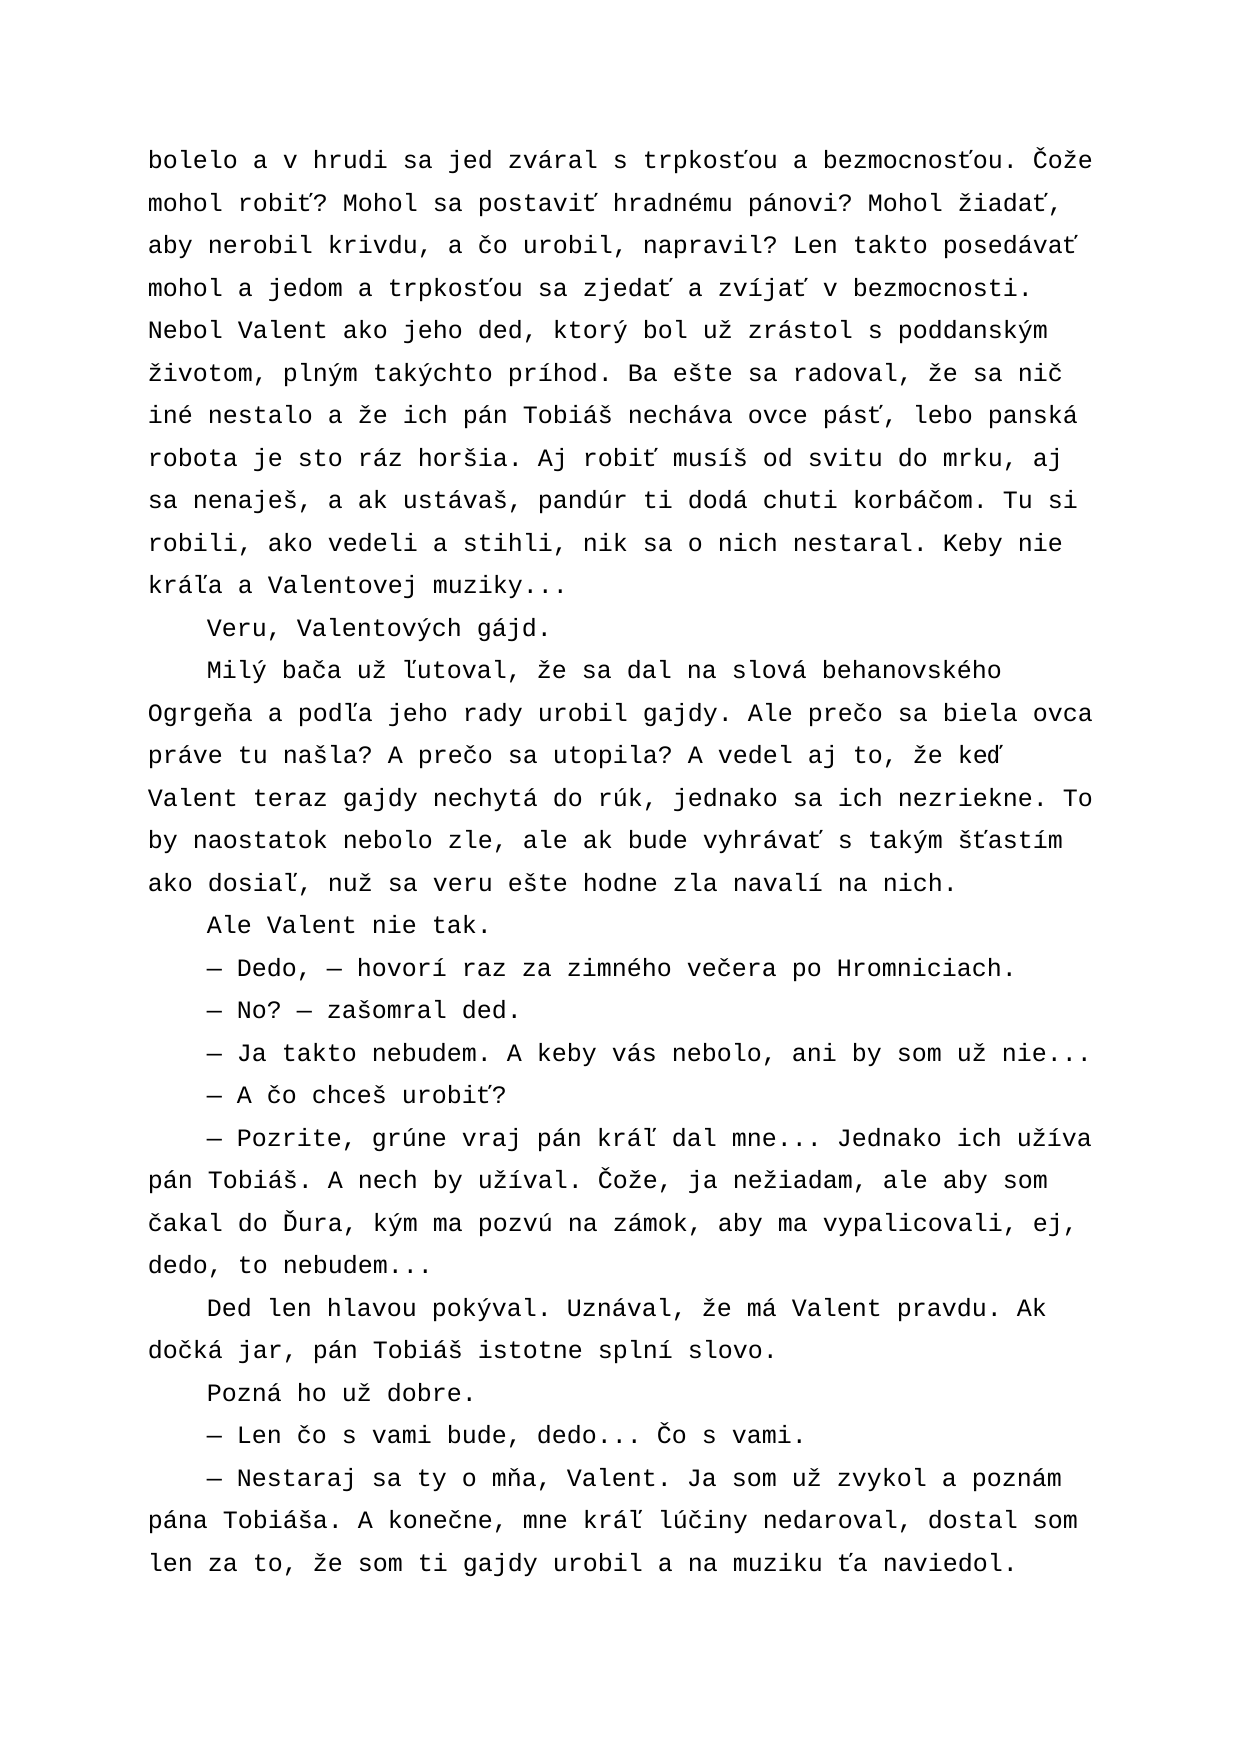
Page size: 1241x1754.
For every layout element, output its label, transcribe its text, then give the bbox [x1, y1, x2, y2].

text — Pozrite, grúne vraj pán kráľ dal mne... Jednako ich užíva pán Tobiáš. A nech by užíval. Čože, ja nežiadam, ale aby som čakal do Ďura, kým ma pozvú na zámok, aby ma vypalicovali, ej, dedo, to nebudem... [148, 1125, 1093, 1281]
text Pozná ho už dobre. [148, 1380, 1093, 1408]
text Ded len hlavou pokýval. Uznával, že má Valent pravdu. Ak dočká jar, pán Tobiáš istotne splní slovo. [148, 1295, 1093, 1366]
text — A čo chceš urobiť? [148, 1083, 1093, 1111]
text — No? — zašomral ded. [148, 998, 1093, 1026]
text — Len čo s vami bude, dedo... Čo s vami. [148, 1423, 1093, 1451]
text — Nestaraj sa ty o mňa, Valent. Ja som už zvykol a poznám pána Tobiáša. A konečne, mne kráľ lúčiny nedaroval, dostal som len za to, že som ti gajdy urobil a na muziku ťa naviedol. [148, 1465, 1093, 1578]
text bolelo a v hrudi sa jed zváral s trpkosťou a bezmocnosťou. Čože mohol robiť? Mohol sa postaviť hradnému pánovi? Mohol žiadať, aby nerobil krivdu, a čo urobil, napravil? Len takto posedávať mohol a jedom a trpkosťou sa zjedať a zvíjať v bezmocnosti. Nebol Valent ako jeho ded, ktorý bol už zrástol s poddanským životom, plným takýchto príhod. Ba ešte sa radoval, že sa nič iné nestalo a že ich pán Tobiáš necháva ovce pásť, lebo panská robota je sto ráz horšia. Aj robiť musíš od svitu do mrku, aj sa nenaješ, a ak ustávaš, pandúr ti dodá chuti korbáčom. Tu si robili, ako vedeli a stihli, nik sa o nich nestaral. Keby nie kráľa a Valentovej muziky... [148, 148, 1093, 601]
text — Ja takto nebudem. A keby vás nebolo, ani by som už nie... [148, 1040, 1093, 1068]
text — Dedo, — hovorí raz za zimného večera po Hromniciach. [148, 955, 1093, 983]
text Milý bača už ľutoval, že sa dal na slová behanovského Ogrgeňa a podľa jeho rady urobil gajdy. Ale prečo sa biela ovca práve tu našla? A prečo sa utopila? A vedel aj to, že keď Valent teraz gajdy nechytá do rúk, jednako sa ich nezriekne. To by naostatok nebolo zle, ale ak bude vyhrávať s takým šťastím ako dosiaľ, nuž sa veru ešte hodne zla navalí na nich. [148, 658, 1093, 898]
text Ale Valent nie tak. [148, 913, 1093, 941]
text Veru, Valentových gájd. [148, 615, 1093, 643]
